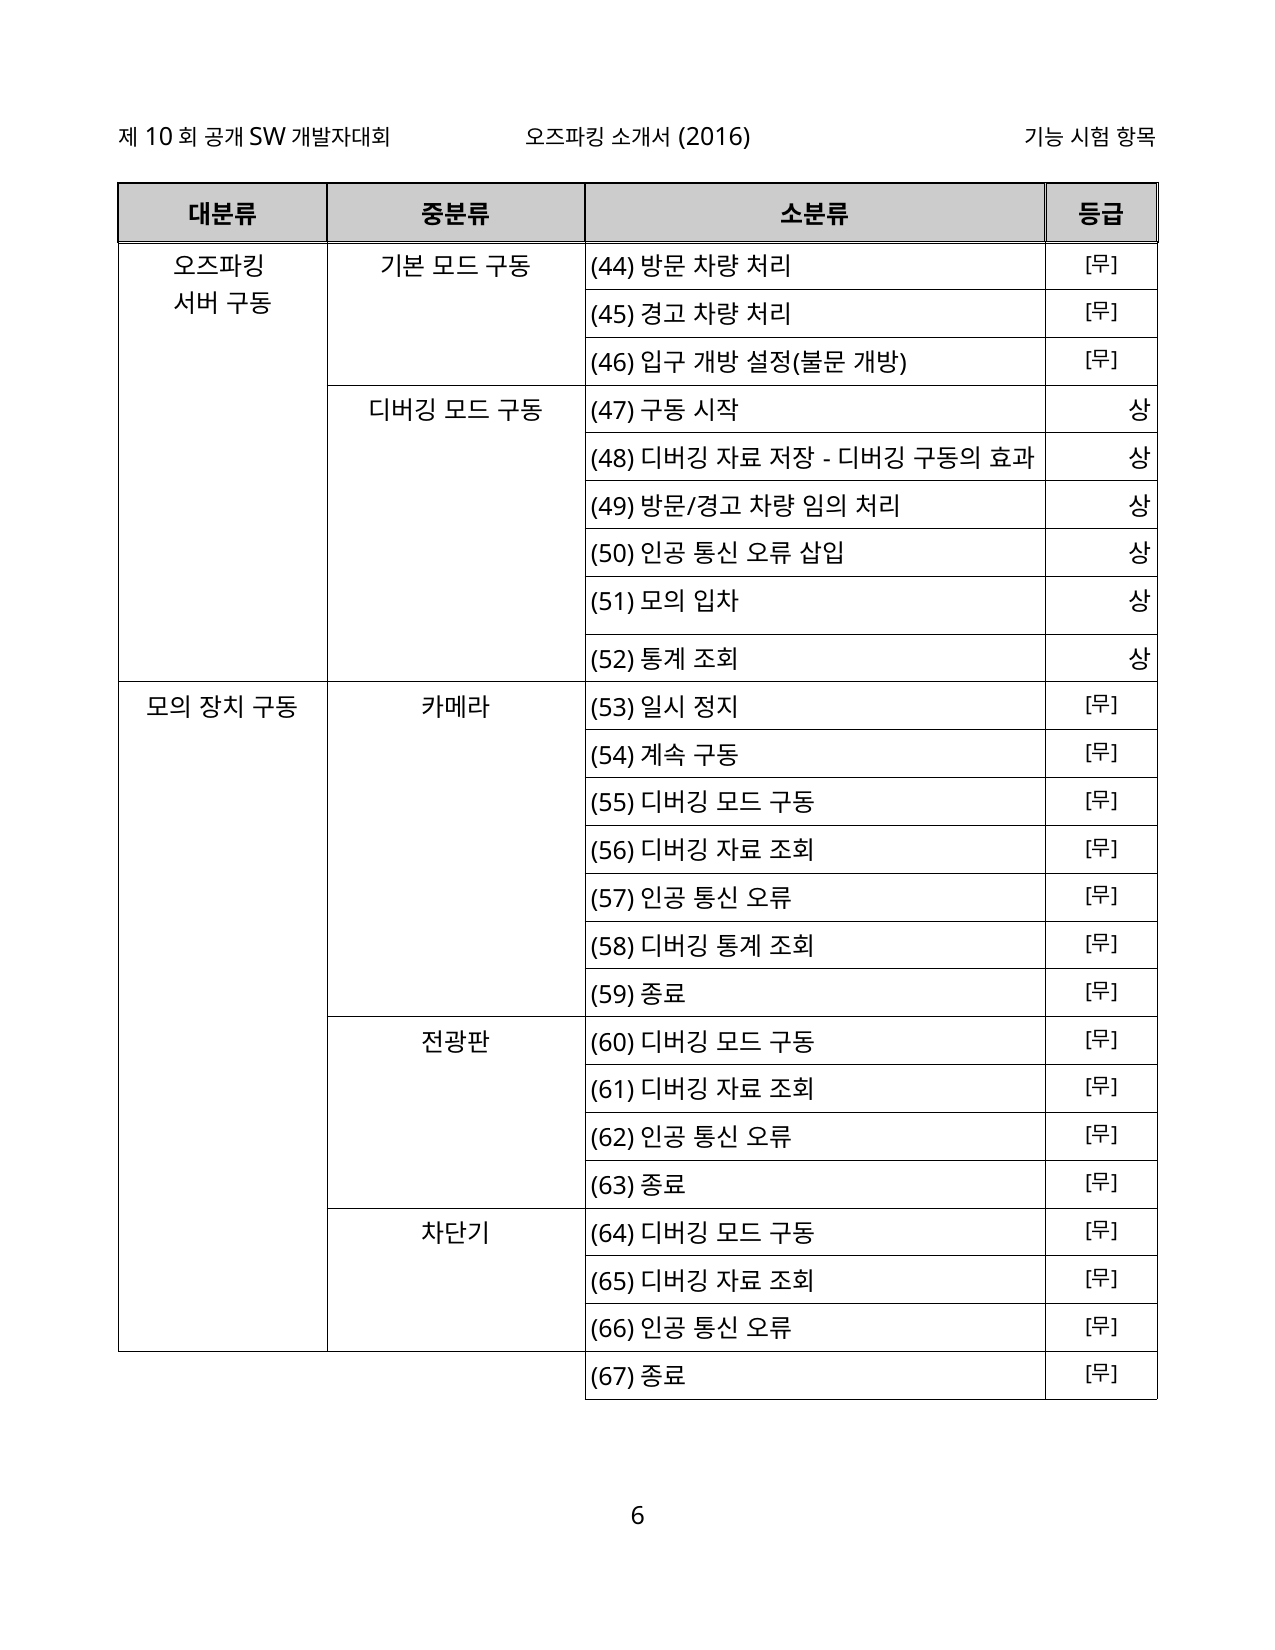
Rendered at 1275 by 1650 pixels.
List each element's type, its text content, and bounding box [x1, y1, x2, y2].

table_cell 모의 장치 구동 [119, 682, 327, 1351]
table_cell (49) 방문/경고 차량 임의 처리 [586, 481, 1045, 528]
table_cell [무] [1046, 1256, 1157, 1303]
table_cell [무] [1046, 826, 1157, 873]
table_header 중분류 [328, 184, 584, 241]
table_cell [무] [1046, 922, 1157, 968]
table_cell (64) 디버깅 모드 구동 [586, 1209, 1045, 1255]
table_cell (53) 일시 정지 [586, 682, 1045, 729]
table_cell (46) 입구 개방 설정(불문 개방) [586, 338, 1045, 384]
table_cell (61) 디버깅 자료 조회 [586, 1065, 1045, 1112]
table_cell [무] [1046, 1352, 1157, 1399]
table_cell [무] [1046, 290, 1157, 337]
table_cell [무] [1046, 1065, 1157, 1112]
table_cell (48) 디버깅 자료 저장 - 디버깅 구동의 효과 [586, 433, 1045, 480]
table_cell [무] [1046, 682, 1157, 729]
table_cell [무] [1046, 1113, 1157, 1159]
table_cell (55) 디버깅 모드 구동 [586, 778, 1045, 825]
table_cell 상 [1046, 529, 1157, 576]
table_cell [무] [1046, 1209, 1157, 1255]
table_cell (52) 통계 조회 [586, 635, 1045, 681]
table_cell (57) 인공 통신 오류 [586, 874, 1045, 921]
table_cell (50) 인공 통신 오류 삽입 [586, 529, 1045, 576]
table_cell [무] [1046, 1161, 1157, 1207]
table_cell (62) 인공 통신 오류 [586, 1113, 1045, 1159]
table_cell 상 [1046, 481, 1157, 528]
table_cell (60) 디버깅 모드 구동 [586, 1017, 1045, 1064]
table_cell (59) 종료 [586, 969, 1045, 1016]
table_cell (58) 디버깅 통계 조회 [586, 922, 1045, 968]
table_cell (54) 계속 구동 [586, 730, 1045, 777]
table_cell [무] [1046, 244, 1157, 289]
table_cell (66) 인공 통신 오류 [586, 1304, 1045, 1351]
table_cell [무] [1046, 338, 1157, 384]
table_header 대분류 [119, 184, 326, 241]
table_header 등급 [1047, 184, 1156, 241]
table_cell (63) 종료 [586, 1161, 1045, 1207]
table_cell (44) 방문 차량 처리 [586, 244, 1045, 289]
table_cell 전광판 [328, 1017, 585, 1207]
table_cell (56) 디버깅 자료 조회 [586, 826, 1045, 873]
table_cell (51) 모의 입차 [586, 577, 1045, 634]
table_cell (47) 구동 시작 [586, 386, 1045, 432]
table_cell (65) 디버깅 자료 조회 [586, 1256, 1045, 1303]
table_cell 상 [1046, 433, 1157, 480]
table_cell 기본 모드 구동 [328, 244, 585, 384]
table_cell 상 [1046, 635, 1157, 681]
table_cell (67) 종료 [586, 1352, 1045, 1399]
table_cell [무] [1046, 874, 1157, 921]
table_cell [무] [1046, 1017, 1157, 1064]
table_header 소분류 [586, 184, 1044, 241]
table_cell 차단기 [328, 1209, 585, 1351]
table_cell [무] [1046, 730, 1157, 777]
table_cell 상 [1046, 386, 1157, 432]
table_cell [무] [1046, 778, 1157, 825]
table_cell 오즈파킹 서버 구동 [119, 244, 327, 681]
table_cell 상 [1046, 577, 1157, 634]
table_cell (45) 경고 차량 처리 [586, 290, 1045, 337]
table_cell [무] [1046, 969, 1157, 1016]
table_cell [무] [1046, 1304, 1157, 1351]
table_cell 카메라 [328, 682, 585, 1016]
table_cell 디버깅 모드 구동 [328, 386, 585, 681]
